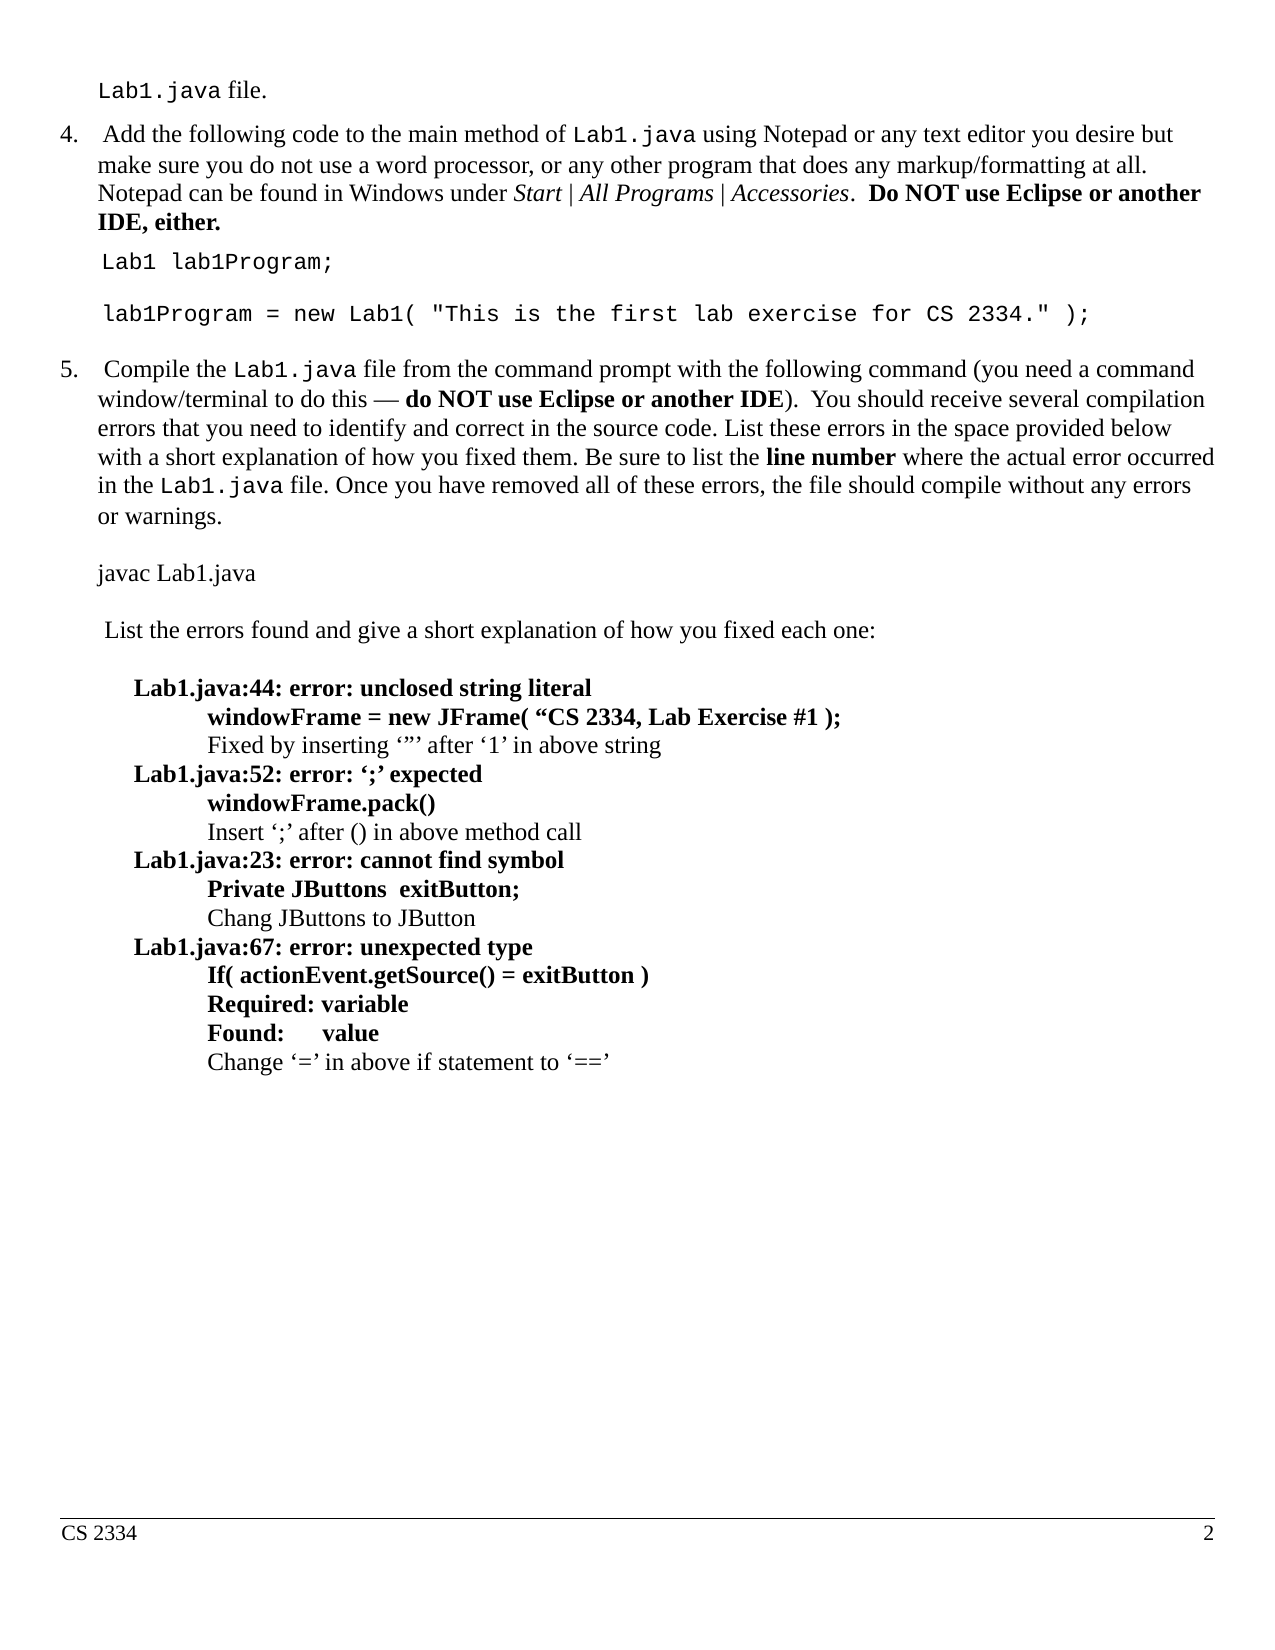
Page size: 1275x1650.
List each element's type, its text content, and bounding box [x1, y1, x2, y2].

text Insert ‘;’ after () in above method call [60, 817, 1215, 845]
text Found: value [60, 1018, 1215, 1047]
text Private JButtons exitButton; [60, 874, 1215, 903]
text Fixed by inserting ‘”’ after ‘1’ in above string [60, 730, 1215, 759]
text List the errors found and give a short explanation of how you fixed each one: [98, 615, 1215, 644]
text Required: variable [60, 989, 1215, 1018]
text Change ‘=’ in above if statement to ‘==’ [60, 1047, 1215, 1075]
list Add the following code to the main method of Lab1.java using Notepad or any text editor you desire but make sure you do not use a word processor, or any other program that does any markup/formatting at all. Notepad can be found in Windows under Start | All Programs | Accessories. Do NOT use Eclipse or another IDE, either. [60, 119, 1215, 236]
text lab1Program = new Lab1( "This is the first lab exercise for CS 2334." ); [87, 302, 1215, 328]
text Chang JButtons to JButton [60, 903, 1215, 932]
text Lab1.java:44: error: unclosed string literal [60, 673, 1215, 702]
text javac Lab1.java [60, 558, 1215, 587]
text Lab1.java:67: error: unexpected type [60, 932, 1215, 960]
text Lab1.java:23: error: cannot find symbol [60, 845, 1215, 874]
list Compile the Lab1.java file from the command prompt with the following command (you need a command window/terminal to do this — do NOT use Eclipse or another IDE). You should receive several compilation errors that you need to identify and correct in the source code. List these errors in the space provided below with a short explanation of how you fixed them. Be sure to list the line number where the actual error occurred in the Lab1.java file. Once you have removed all of these errors, the file should compile without any errors or warnings. [60, 354, 1215, 529]
text windowFrame = new JFrame( “CS 2334, Lab Exercise #1 ); [60, 702, 1215, 730]
text If( actionEvent.getSource() = exitButton ) [60, 960, 1215, 989]
text Lab1.java:52: error: ‘;’ expected [60, 759, 1215, 788]
text Lab1 lab1Program; [87, 250, 1215, 276]
list Lab1.java file. [60, 75, 1215, 105]
text windowFrame.pack() [60, 788, 1215, 817]
